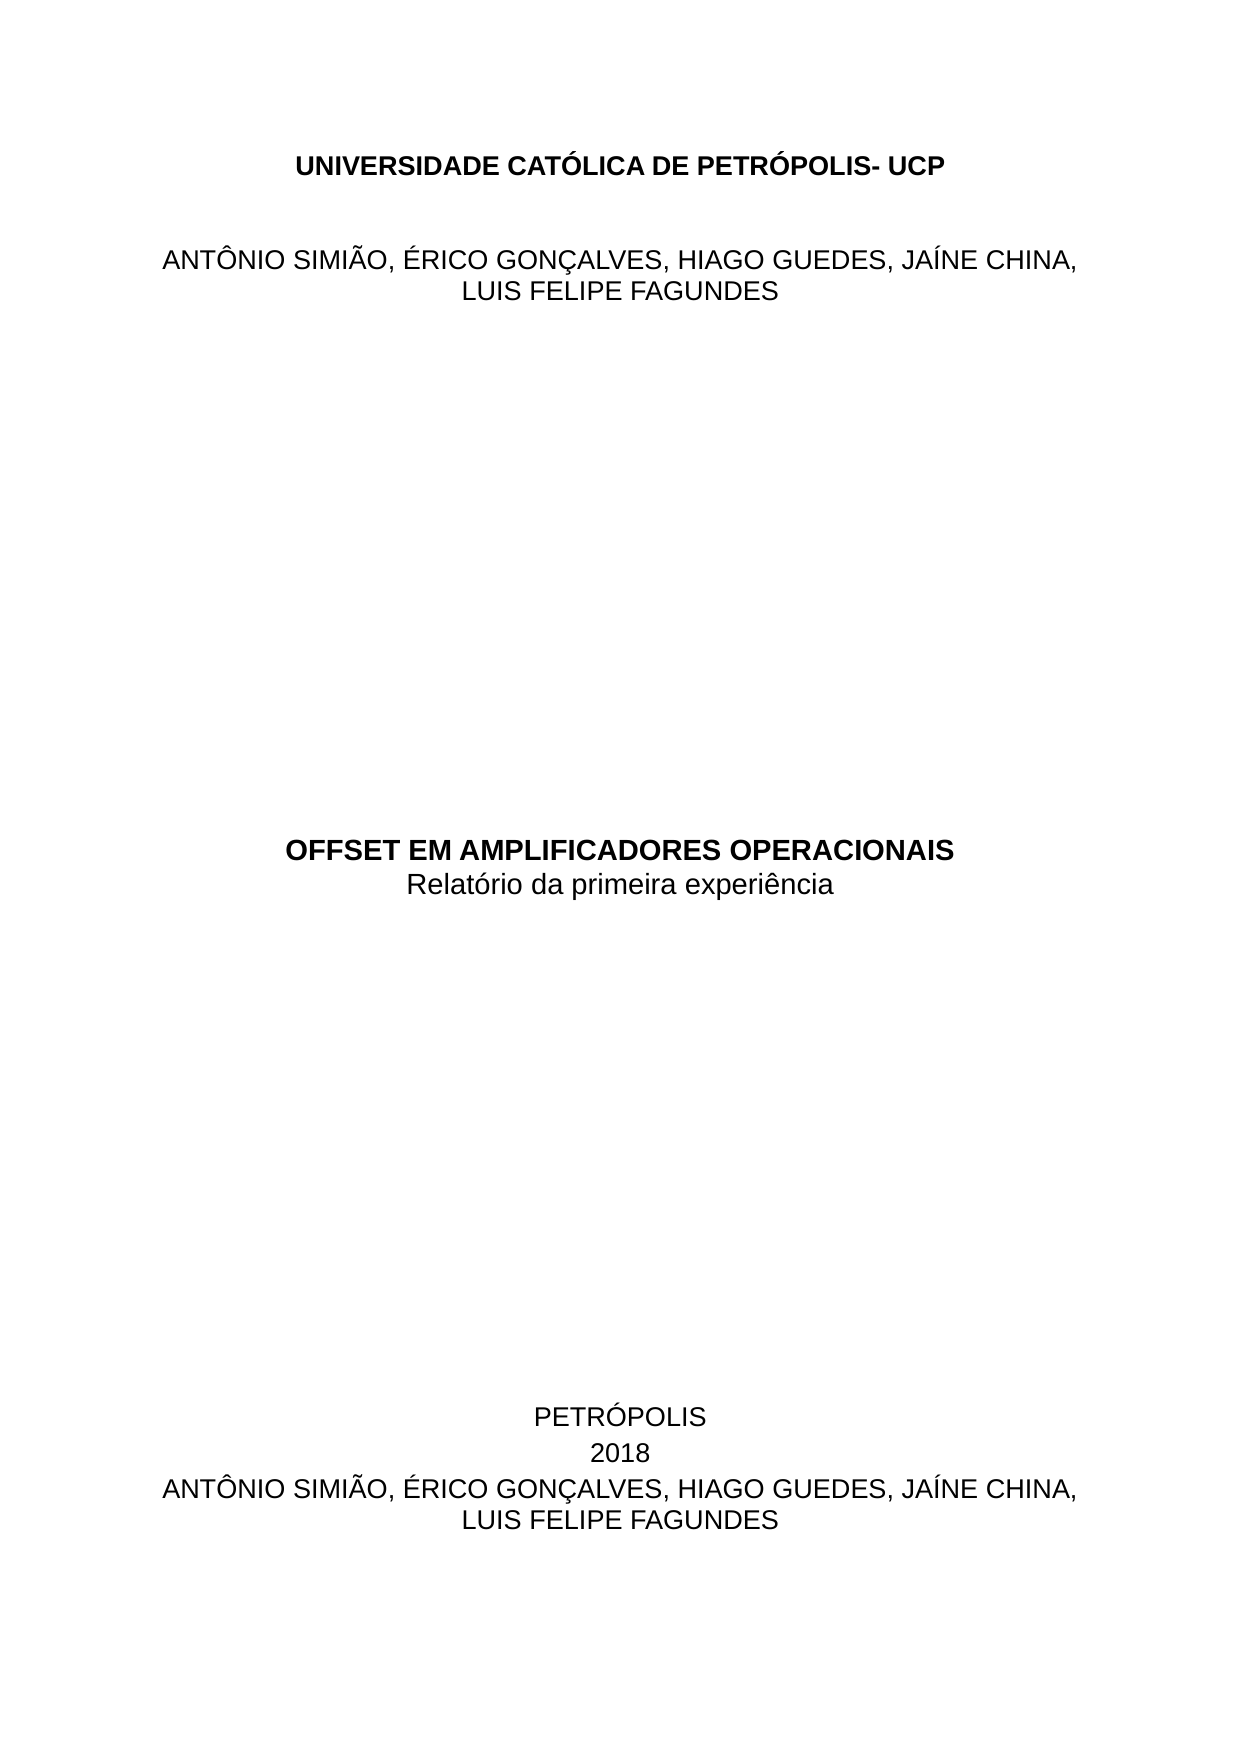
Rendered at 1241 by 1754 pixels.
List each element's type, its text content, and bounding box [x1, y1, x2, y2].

text PETRÓPOLIS [150, 1401, 1090, 1432]
text ANTÔNIO SIMIÃO, ÉRICO GONÇALVES, HIAGO GUEDES, JAÍNE CHINA, LUIS FELIPE FAGUNDES [150, 244, 1090, 306]
text 2018 [150, 1437, 1090, 1468]
text ANTÔNIO SIMIÃO, ÉRICO GONÇALVES, HIAGO GUEDES, JAÍNE CHINA, LUIS FELIPE FAGUNDES [150, 1473, 1090, 1536]
text OFFSET EM AMPLIFICADORES OPERACIONAIS [150, 833, 1090, 867]
text Relatório da primeira experiência [150, 867, 1090, 900]
text UNIVERSIDADE CATÓLICA DE PETRÓPOLIS- UCP [150, 150, 1090, 181]
